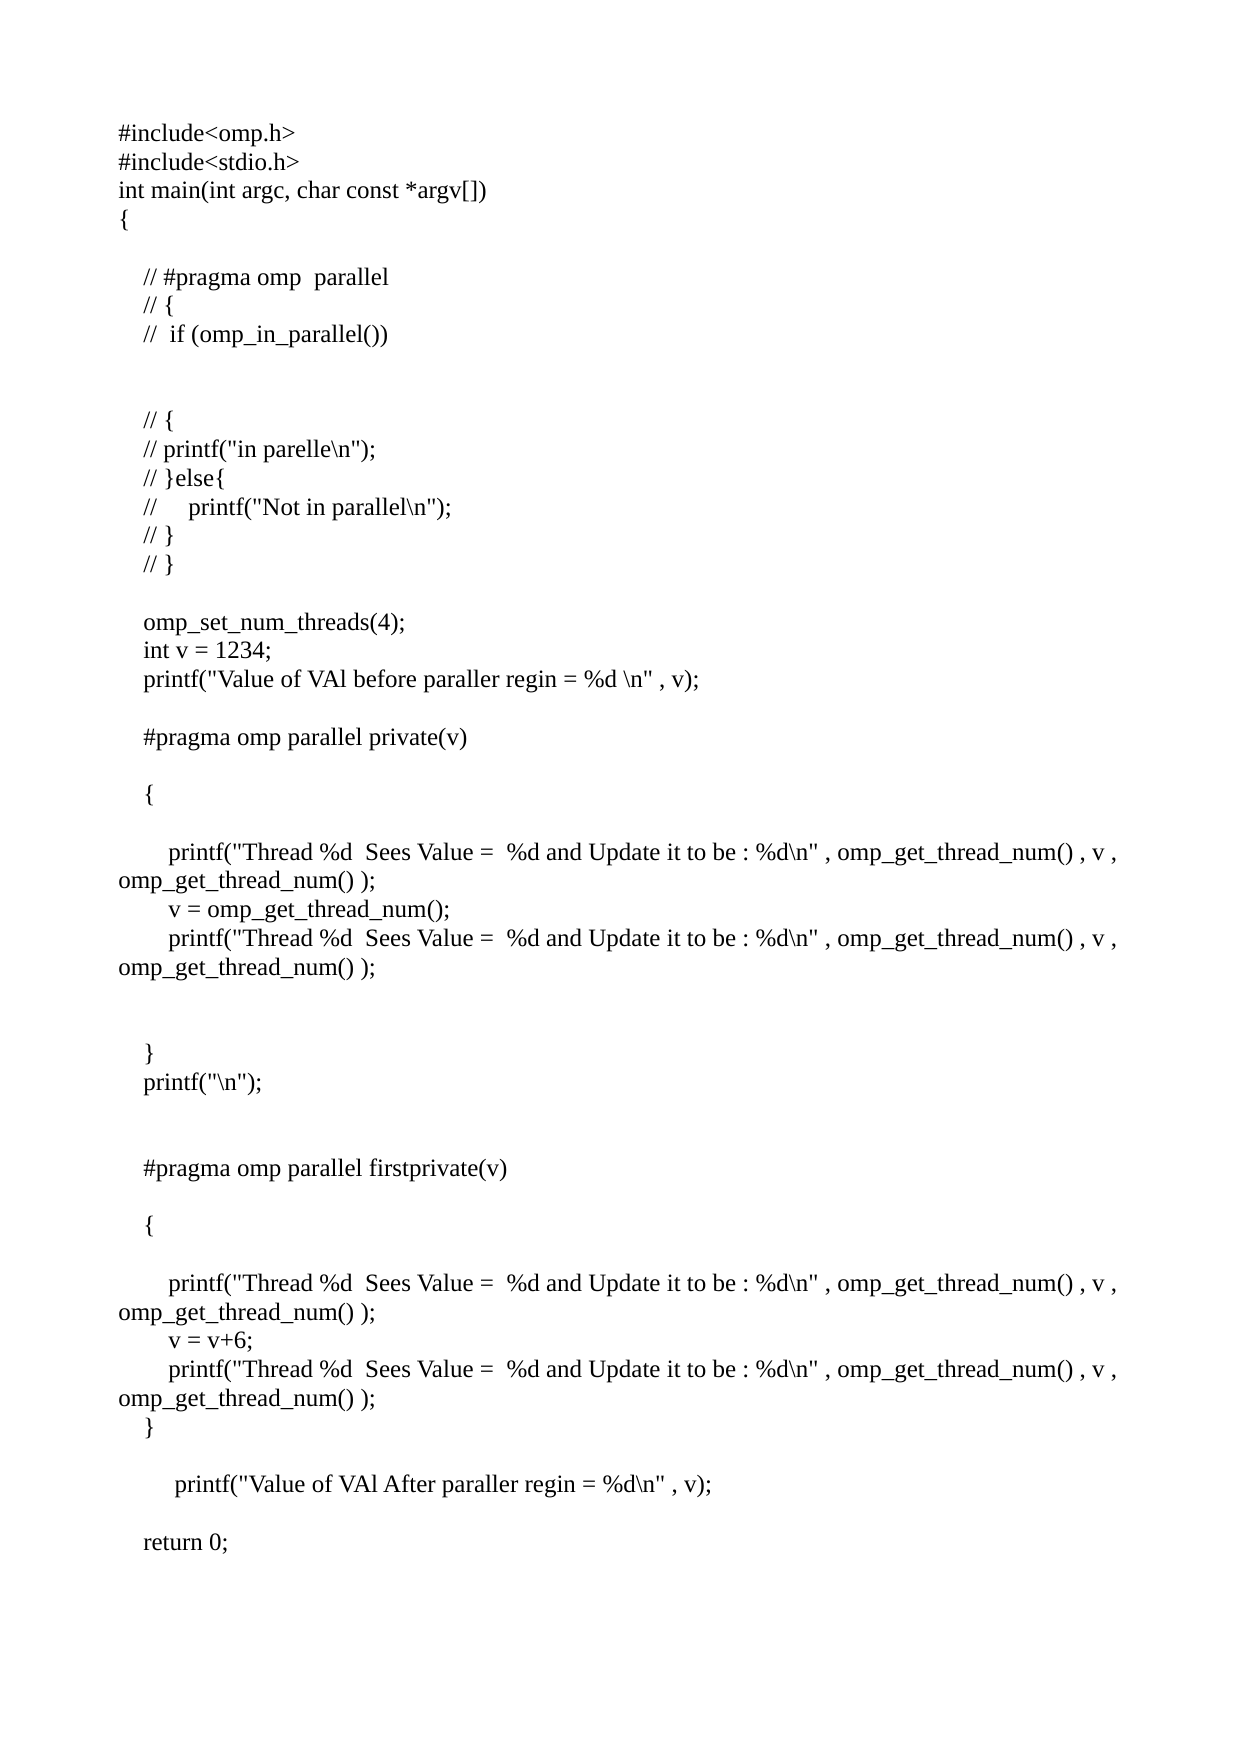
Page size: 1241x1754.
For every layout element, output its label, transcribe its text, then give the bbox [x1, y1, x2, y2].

text printf("Value of VAl After paraller regin = %d\n" , v); [118, 1469, 1122, 1498]
text // } [118, 549, 1122, 578]
text #include<stdio.h> [118, 147, 1122, 176]
text printf("Value of VAl before paraller regin = %d \n" , v); [118, 664, 1122, 693]
text v = v+6; [118, 1326, 1122, 1354]
text omp_set_num_threads(4); [118, 607, 1122, 636]
text // if (omp_in_parallel()) [118, 319, 1122, 348]
text // }else{ [118, 463, 1122, 492]
text printf("Thread %d Sees Value = %d and Update it to be : %d\n" , omp_get_thread_num() , v , omp_get_thread_num() ); [118, 837, 1122, 894]
text // printf("in parelle\n"); [118, 434, 1122, 463]
text return 0; [118, 1527, 1122, 1556]
text // { [118, 291, 1122, 319]
text // { [118, 406, 1122, 434]
text v = omp_get_thread_num(); [118, 894, 1122, 923]
text printf("Thread %d Sees Value = %d and Update it to be : %d\n" , omp_get_thread_num() , v , omp_get_thread_num() ); [118, 923, 1122, 981]
text #pragma omp parallel private(v) [118, 722, 1122, 751]
text { [118, 204, 1122, 233]
text // } [118, 521, 1122, 549]
text } [118, 1038, 1122, 1067]
text { [118, 779, 1122, 808]
text printf("Thread %d Sees Value = %d and Update it to be : %d\n" , omp_get_thread_num() , v , omp_get_thread_num() ); [118, 1268, 1122, 1326]
text printf("\n"); [118, 1067, 1122, 1096]
text // #pragma omp parallel [118, 262, 1122, 291]
text // printf("Not in parallel\n"); [118, 492, 1122, 521]
text { [118, 1211, 1122, 1239]
text int main(int argc, char const *argv[]) [118, 176, 1122, 204]
text #pragma omp parallel firstprivate(v) [118, 1153, 1122, 1182]
text int v = 1234; [118, 636, 1122, 664]
text printf("Thread %d Sees Value = %d and Update it to be : %d\n" , omp_get_thread_num() , v , omp_get_thread_num() ); [118, 1354, 1122, 1412]
text #include<omp.h> [118, 118, 1122, 147]
text } [118, 1412, 1122, 1441]
